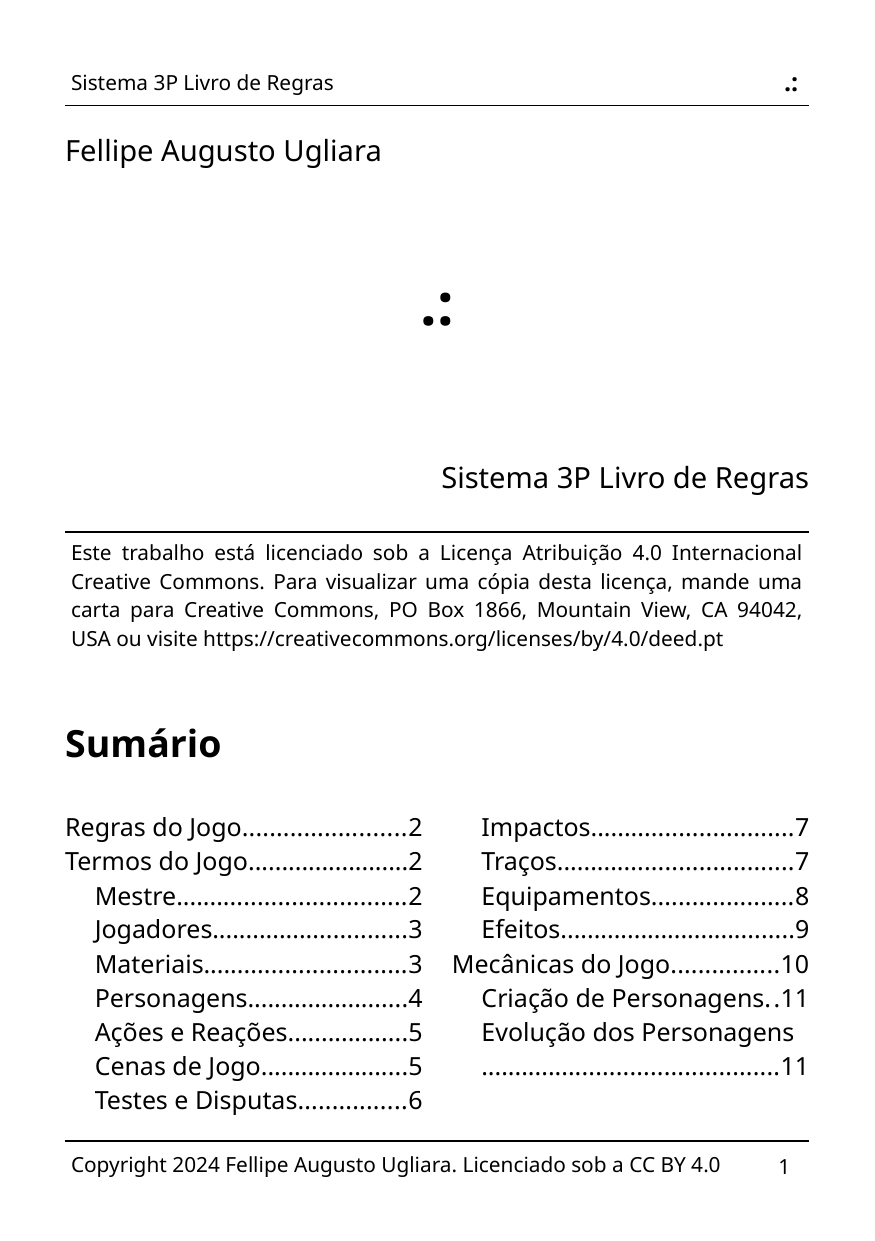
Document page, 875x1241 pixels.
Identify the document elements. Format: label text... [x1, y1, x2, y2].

text Cenas de Jogo 5 [94, 1048, 422, 1082]
title .: [65, 263, 809, 342]
text Sistema 3P Livro de Regras [65, 457, 809, 497]
text Impactos 7 [481, 810, 809, 844]
text Termos do Jogo 2 [65, 844, 422, 878]
text Efeitos 9 [481, 912, 809, 946]
text Materiais 3 [94, 946, 422, 980]
text Personagens 4 [94, 980, 422, 1014]
text Ações e Reações 5 [94, 1014, 422, 1048]
text Equipamentos 8 [481, 878, 809, 912]
text Fellipe Augusto Ugliara [65, 130, 809, 170]
text Mecânicas do Jogo 10 [452, 946, 809, 980]
text Jogadores 3 [94, 912, 422, 946]
text Evolução dos Personagens 11 [481, 1014, 809, 1082]
text Traços 7 [481, 844, 809, 878]
text Mestre 2 [94, 878, 422, 912]
subtitle Sumário [65, 717, 809, 797]
table_header Este trabalho está licenciado sob a Licença Atribuição 4.0 Internacional Creative Commons. Para visualizar uma cópia desta licença, mande uma carta para Creative Commons, PO Box 1866, Mountain View, CA 94042, USA ou visite https://creativecommons.org/licenses/by/4.0/deed.pt [65, 533, 809, 658]
text Regras do Jogo 2 [65, 810, 422, 844]
text Criação de Personagens 11 [481, 980, 809, 1014]
text Testes e Disputas 6 [94, 1082, 422, 1117]
